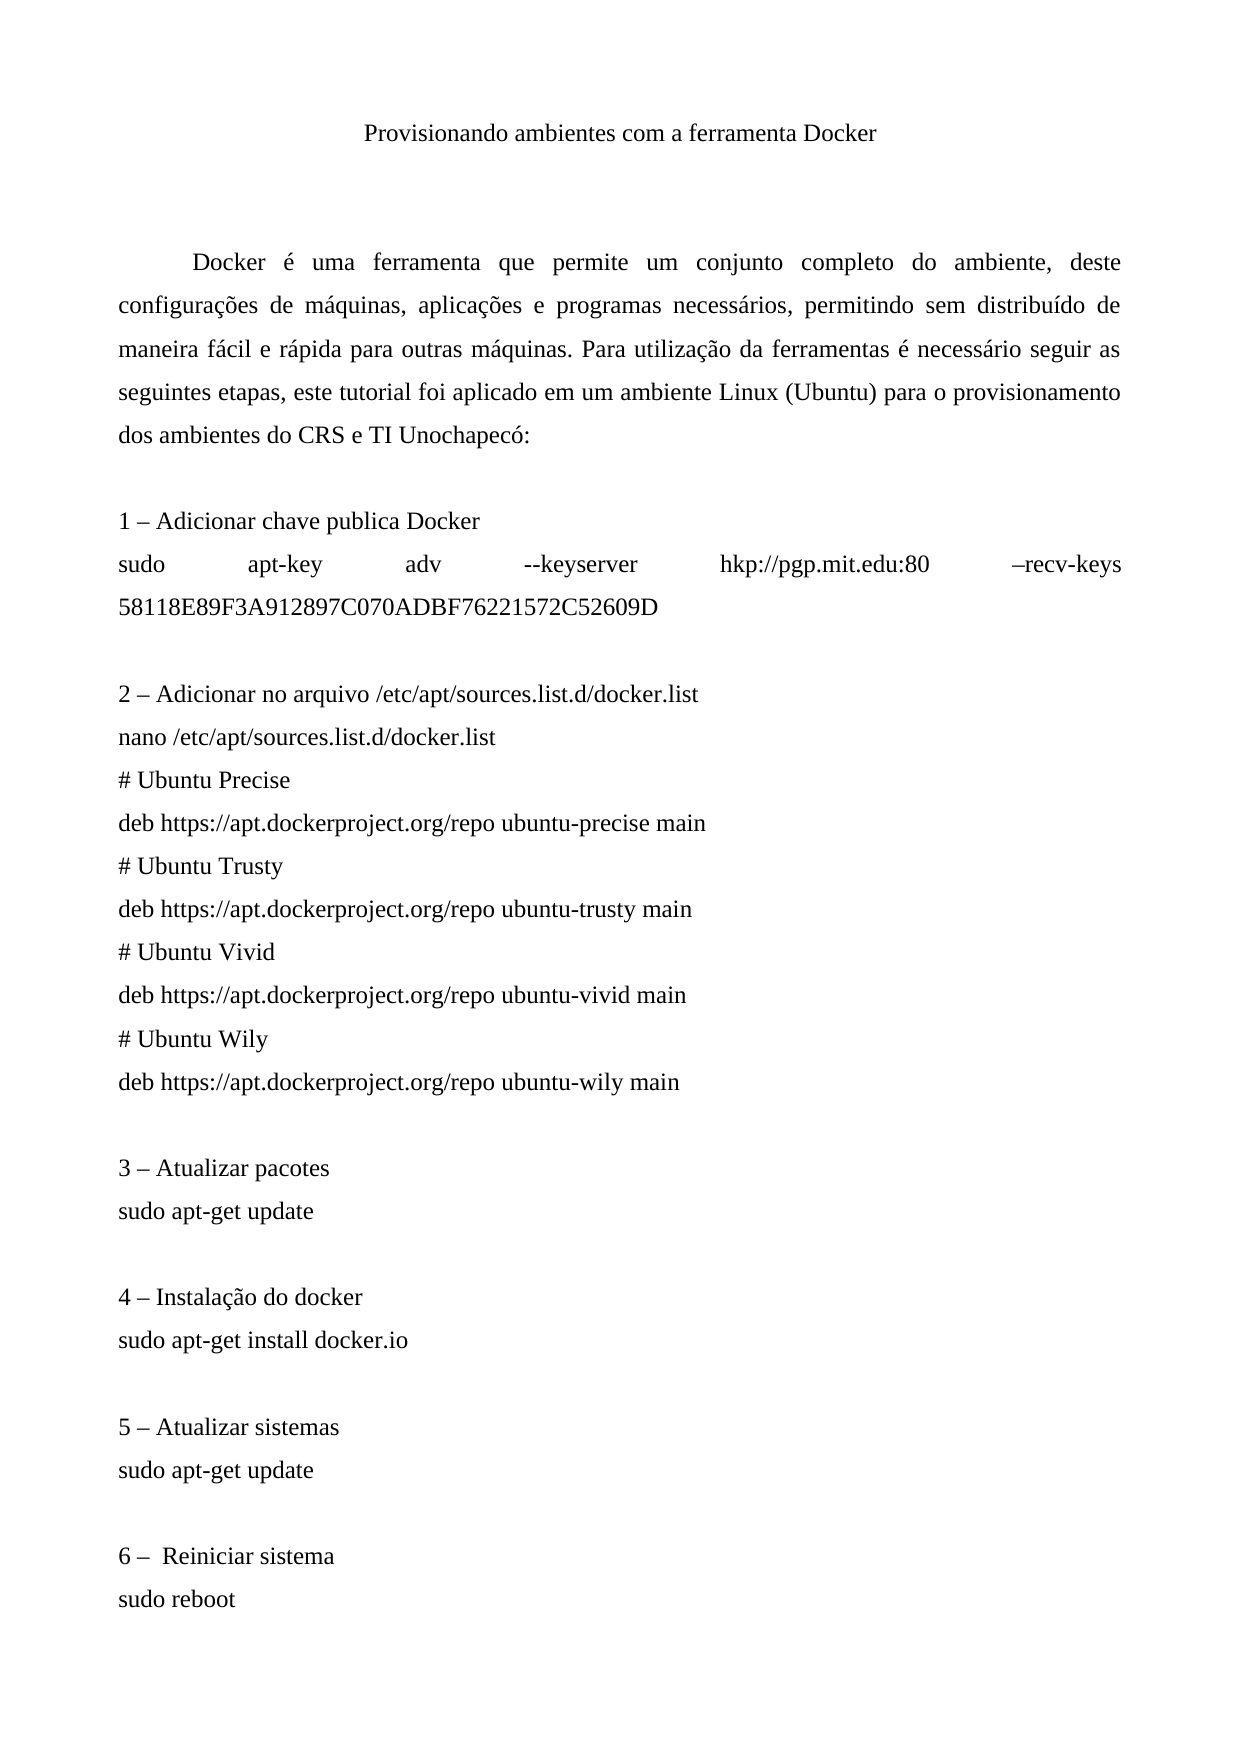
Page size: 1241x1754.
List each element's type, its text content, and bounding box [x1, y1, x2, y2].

text deb https://apt.dockerproject.org/repo ubuntu-precise main [118, 808, 1122, 837]
text 1 – Adicionar chave publica Docker [118, 506, 1122, 535]
text 5 – Atualizar sistemas [118, 1412, 1122, 1441]
text Provisionando ambientes com a ferramenta Docker [118, 118, 1122, 147]
text 6 – Reiniciar sistema [118, 1541, 1122, 1570]
text # Ubuntu Trusty [118, 851, 1122, 880]
text deb https://apt.dockerproject.org/repo ubuntu-vivid main [118, 981, 1122, 1009]
text # Ubuntu Vivid [118, 937, 1122, 966]
text deb https://apt.dockerproject.org/repo ubuntu-wily main [118, 1067, 1122, 1096]
text sudo apt-get install docker.io [118, 1326, 1122, 1354]
text 3 – Atualizar pacotes [118, 1153, 1122, 1182]
text sudo reboot [118, 1584, 1122, 1613]
text # Ubuntu Precise [118, 765, 1122, 794]
text sudo apt-get update [118, 1196, 1122, 1225]
text 2 – Adicionar no arquivo /etc/apt/sources.list.d/docker.list [118, 679, 1122, 707]
text 4 – Instalação do docker [118, 1282, 1122, 1311]
text sudo apt-get update [118, 1455, 1122, 1484]
text Docker é uma ferramenta que permite um conjunto completo do ambiente, deste configurações de máquinas, aplicações e programas necessários, permitindo sem distribuído de maneira fácil e rápida para outras máquinas. Para utilização da ferramentas é necessário seguir as seguintes etapas, este tutorial foi aplicado em um ambiente Linux (Ubuntu) para o provisionamento dos ambientes do CRS e TI Unochapecó: [118, 247, 1122, 449]
text sudo apt-key adv --keyserver hkp://pgp.mit.edu:80 –recv-keys 58118E89F3A912897C070ADBF76221572C52609D [118, 549, 1122, 621]
text deb https://apt.dockerproject.org/repo ubuntu-trusty main [118, 894, 1122, 923]
text # Ubuntu Wily [118, 1024, 1122, 1052]
text nano /etc/apt/sources.list.d/docker.list [118, 722, 1122, 751]
